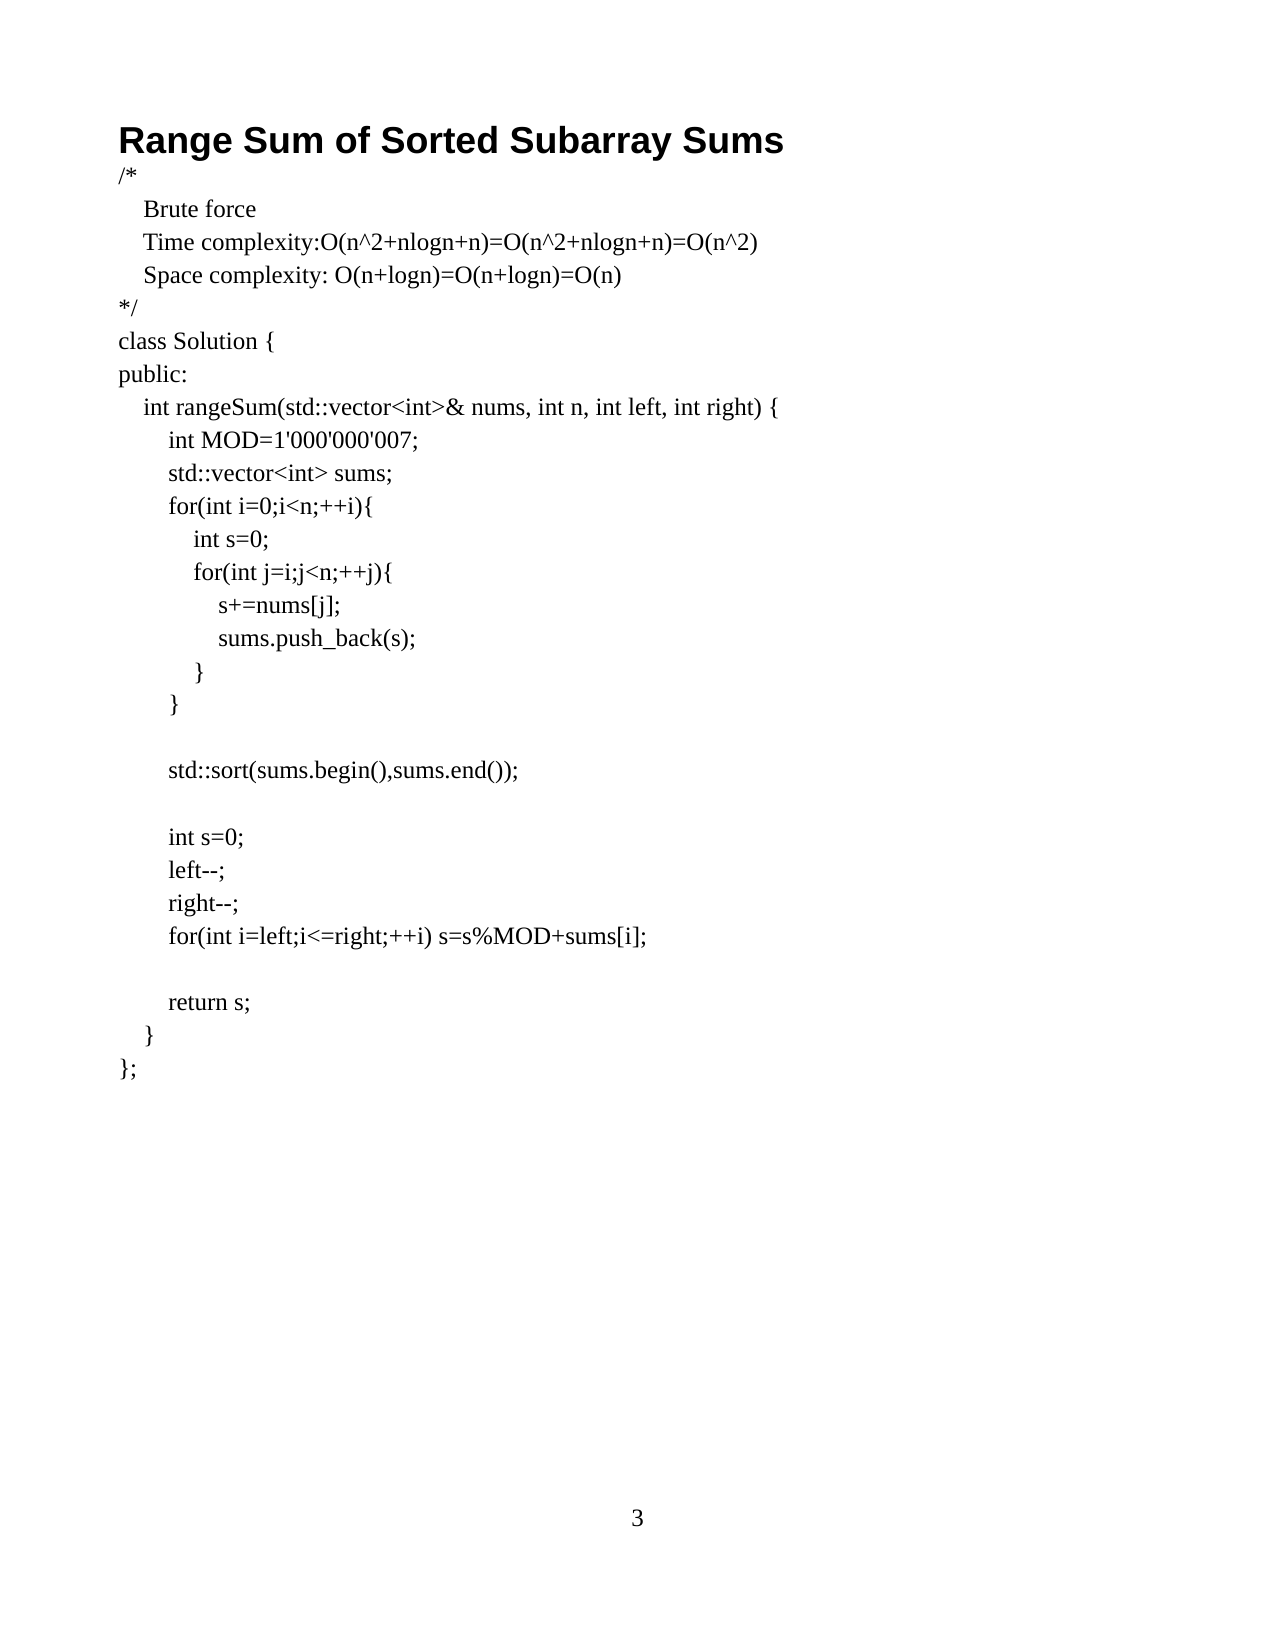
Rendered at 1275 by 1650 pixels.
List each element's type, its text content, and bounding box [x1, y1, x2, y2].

text int s=0; [118, 822, 1157, 850]
text std::vector<int> sums; [118, 458, 1157, 487]
text class Solution { [118, 326, 1157, 355]
text } [118, 1020, 1157, 1048]
text Brute force [118, 194, 1157, 223]
text right--; [118, 888, 1157, 916]
text } [118, 657, 1157, 685]
text public: [118, 359, 1157, 388]
text sums.push_back(s); [118, 623, 1157, 652]
text for(int i=left;i<=right;++i) s=s%MOD+sums[i]; [118, 921, 1157, 949]
text for(int i=0;i<n;++i){ [118, 491, 1157, 520]
text /* [118, 161, 1157, 190]
text std::sort(sums.begin(),sums.end()); [118, 756, 1157, 784]
text */ [118, 293, 1157, 322]
text Time complexity:O(n^2+nlogn+n)=O(n^2+nlogn+n)=O(n^2) [118, 227, 1157, 256]
text int MOD=1'000'000'007; [118, 425, 1157, 454]
text return s; [118, 987, 1157, 1016]
text int rangeSum(std::vector<int>& nums, int n, int left, int right) { [118, 392, 1157, 421]
text int s=0; [118, 524, 1157, 553]
text s+=nums[j]; [118, 591, 1157, 619]
text left--; [118, 855, 1157, 883]
text }; [118, 1053, 1157, 1082]
subtitle Range Sum of Sorted Subarray Sums [118, 118, 1157, 161]
text } [118, 689, 1157, 718]
text for(int j=i;j<n;++j){ [118, 557, 1157, 586]
text Space complexity: O(n+logn)=O(n+logn)=O(n) [118, 260, 1157, 289]
